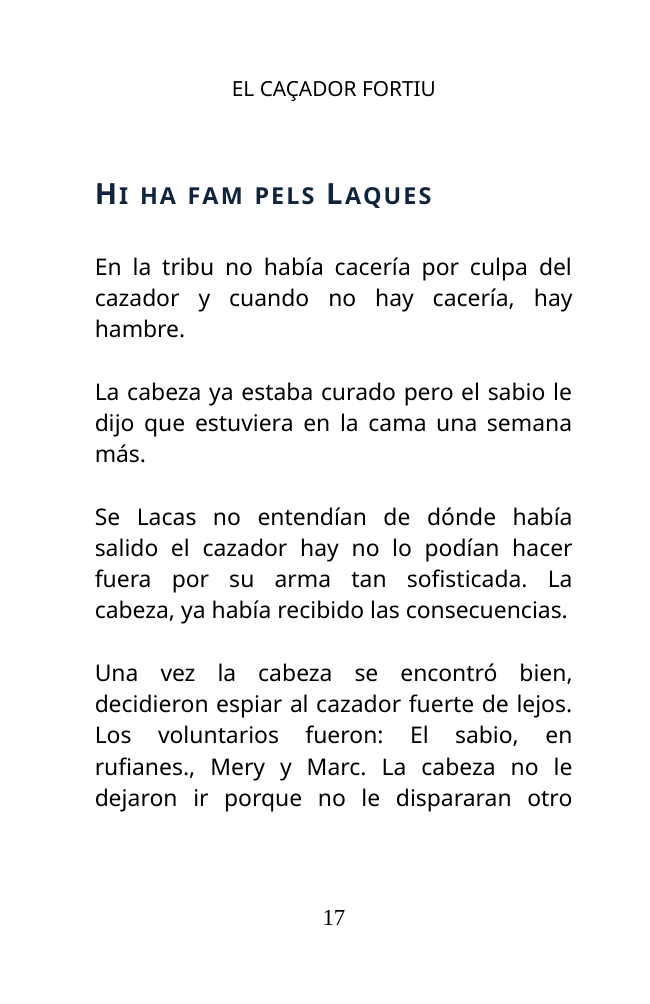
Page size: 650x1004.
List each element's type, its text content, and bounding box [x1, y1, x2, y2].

text En la tribu no había cacería por culpa del cazador y cuando no hay cacería, hay hambre. [94, 251, 573, 344]
text La cabeza ya estaba curado pero el sabio le dijo que estuviera en la cama una semana más. [94, 376, 573, 469]
text Se Lacas no entendían de dónde había salido el cazador hay no lo podían hacer fuera por su arma tan sofisticada. La cabeza, ya había recibido las consecuencias. [94, 501, 573, 626]
subtitle Hi ha fam pels Laques [94, 173, 573, 213]
text Una vez la cabeza se encontró bien, decidieron espiar al cazador fuerte de lejos. Los voluntarios fueron: El sabio, en rufianes., Mery y Marc. La cabeza no le dejaron ir porque no le dispararan otro [94, 657, 573, 813]
